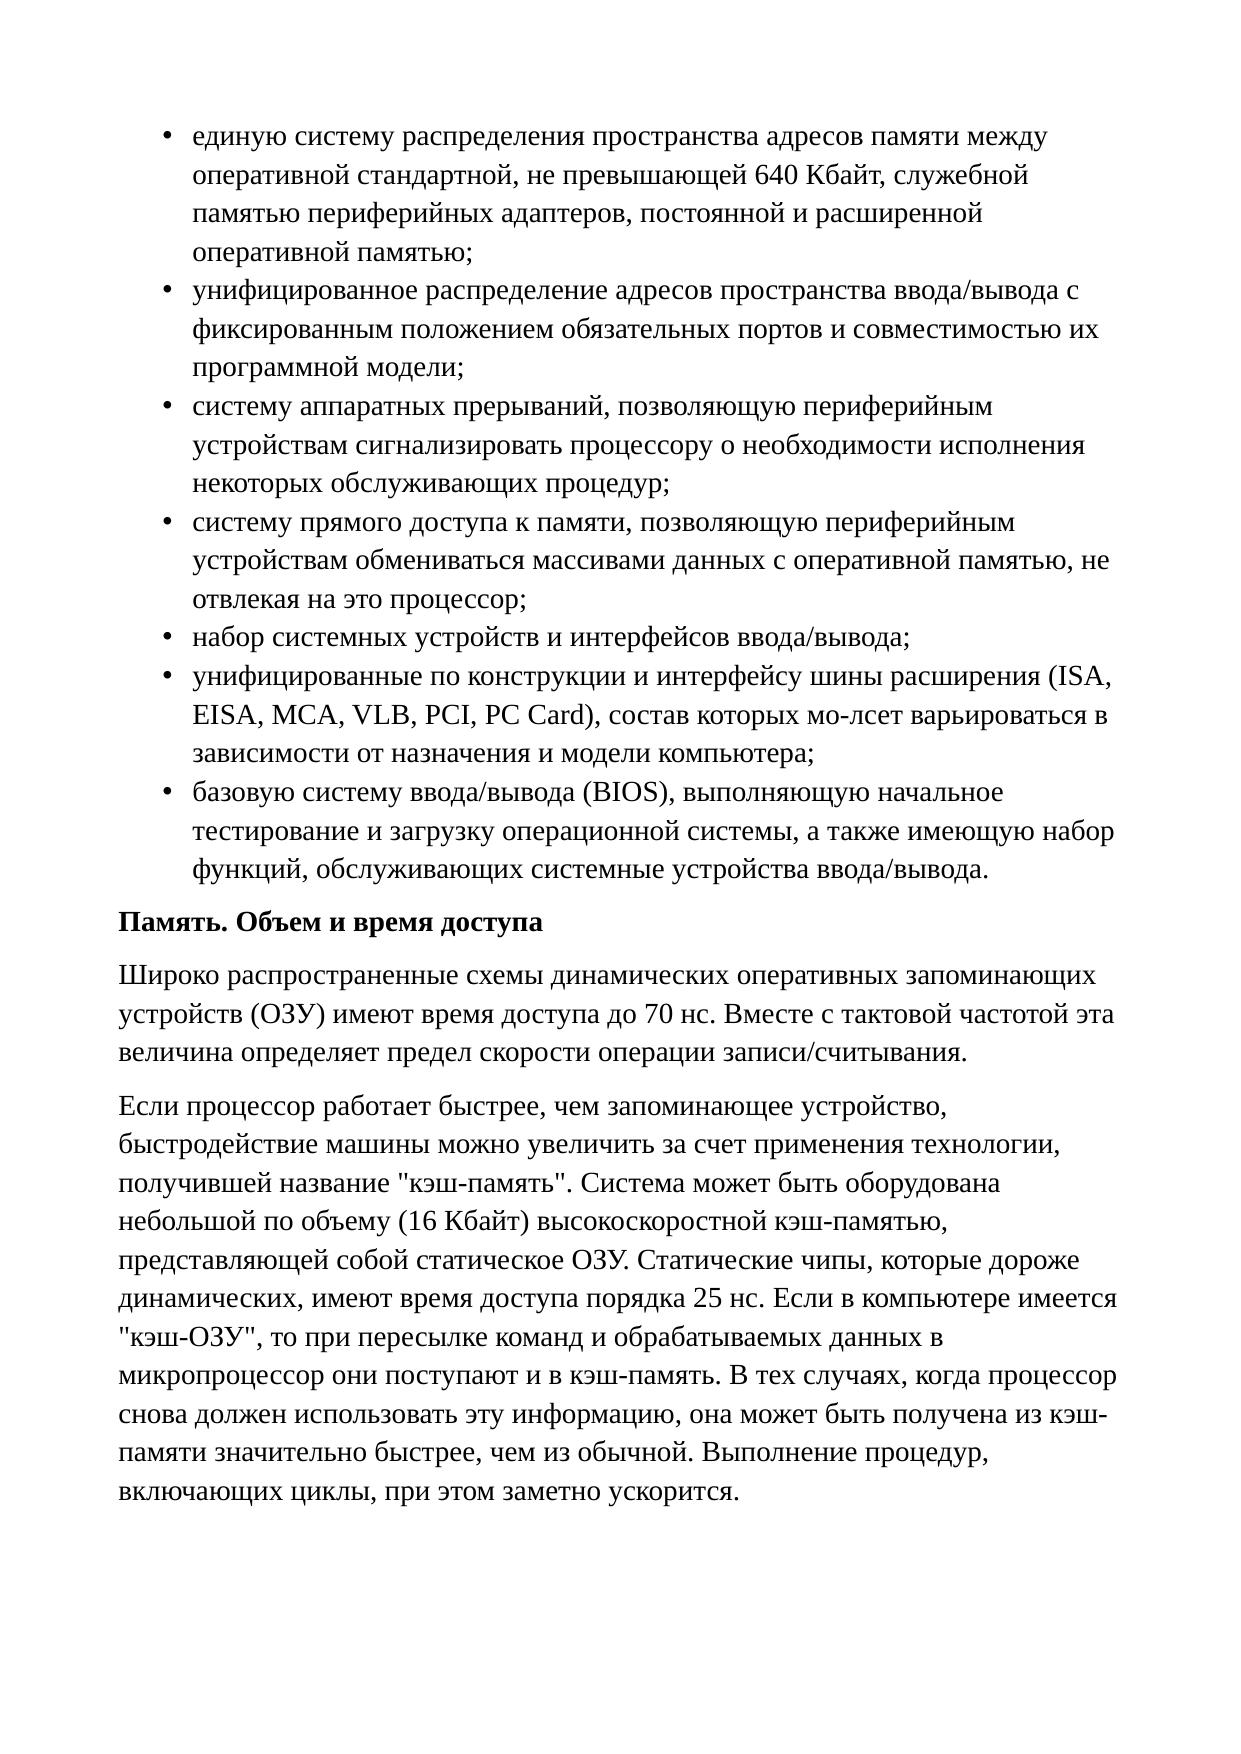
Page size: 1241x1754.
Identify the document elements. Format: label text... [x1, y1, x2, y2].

list унифицированное распределение адресов пространства ввода/вывода с фиксированным положением обязательных портов и совместимостью их программной модели; [162, 272, 1122, 383]
list набор системных устройств и интерфейсов ввода/вывода; [162, 619, 1122, 653]
list унифицированные по конструкции и интерфейсу шины расширения (ISA, EISA, MCA, VLB, PCI, PC Card), состав которых мо-лсет варьироваться в зависимости от назначения и модели компьютера; [162, 658, 1122, 769]
text Память. Объем и время доступа [118, 904, 1122, 938]
text Широко распространенные схемы динамических оперативных запоминающих устройств (ОЗУ) имеют время доступа до 70 нс. Вместе с тактовой частотой эта величина определяет предел скорости операции записи/считывания. [118, 957, 1122, 1068]
list единую систему распределения пространства адресов памяти между оперативной стандартной, не превышающей 640 Кбайт, служебной памятью периферийных адаптеров, постоянной и расширенной оперативной памятью; [162, 118, 1122, 267]
list базовую систему ввода/вывода (BIOS), выполняющую начальное тестирование и загрузку операционной системы, а также имеющую набор функций, обслуживающих системные устройства ввода/вывода. [162, 774, 1122, 885]
list систему прямого доступа к памяти, позволяющую периферийным устройствам обмениваться массивами данных с оперативной памятью, не отвлекая на это процессор; [162, 504, 1122, 614]
text Если процессор работает быстрее, чем запоминающее устройство, быстродействие машины можно увеличить за счет применения технологии, получившей название "кэш-память". Система может быть оборудована небольшой по объему (16 Кбайт) высокоскоростной кэш-памятью, представляющей собой статическое ОЗУ. Статические чипы, которые дороже динамических, имеют время доступа порядка 25 нс. Если в компьютере имеется "кэш-ОЗУ", то при пересылке команд и обрабатываемых данных в микропроцессор они поступают и в кэш-память. В тех случаях, когда процессор снова должен использовать эту информацию, она может быть получена из кэш-памяти значительно быстрее, чем из обычной. Выполнение процедур, включающих циклы, при этом заметно ускорится. [118, 1088, 1122, 1507]
list систему аппаратных прерываний, позволяющую периферийным устройствам сигнализировать процессору о необходимости исполнения некоторых обслуживающих процедур; [162, 388, 1122, 499]
